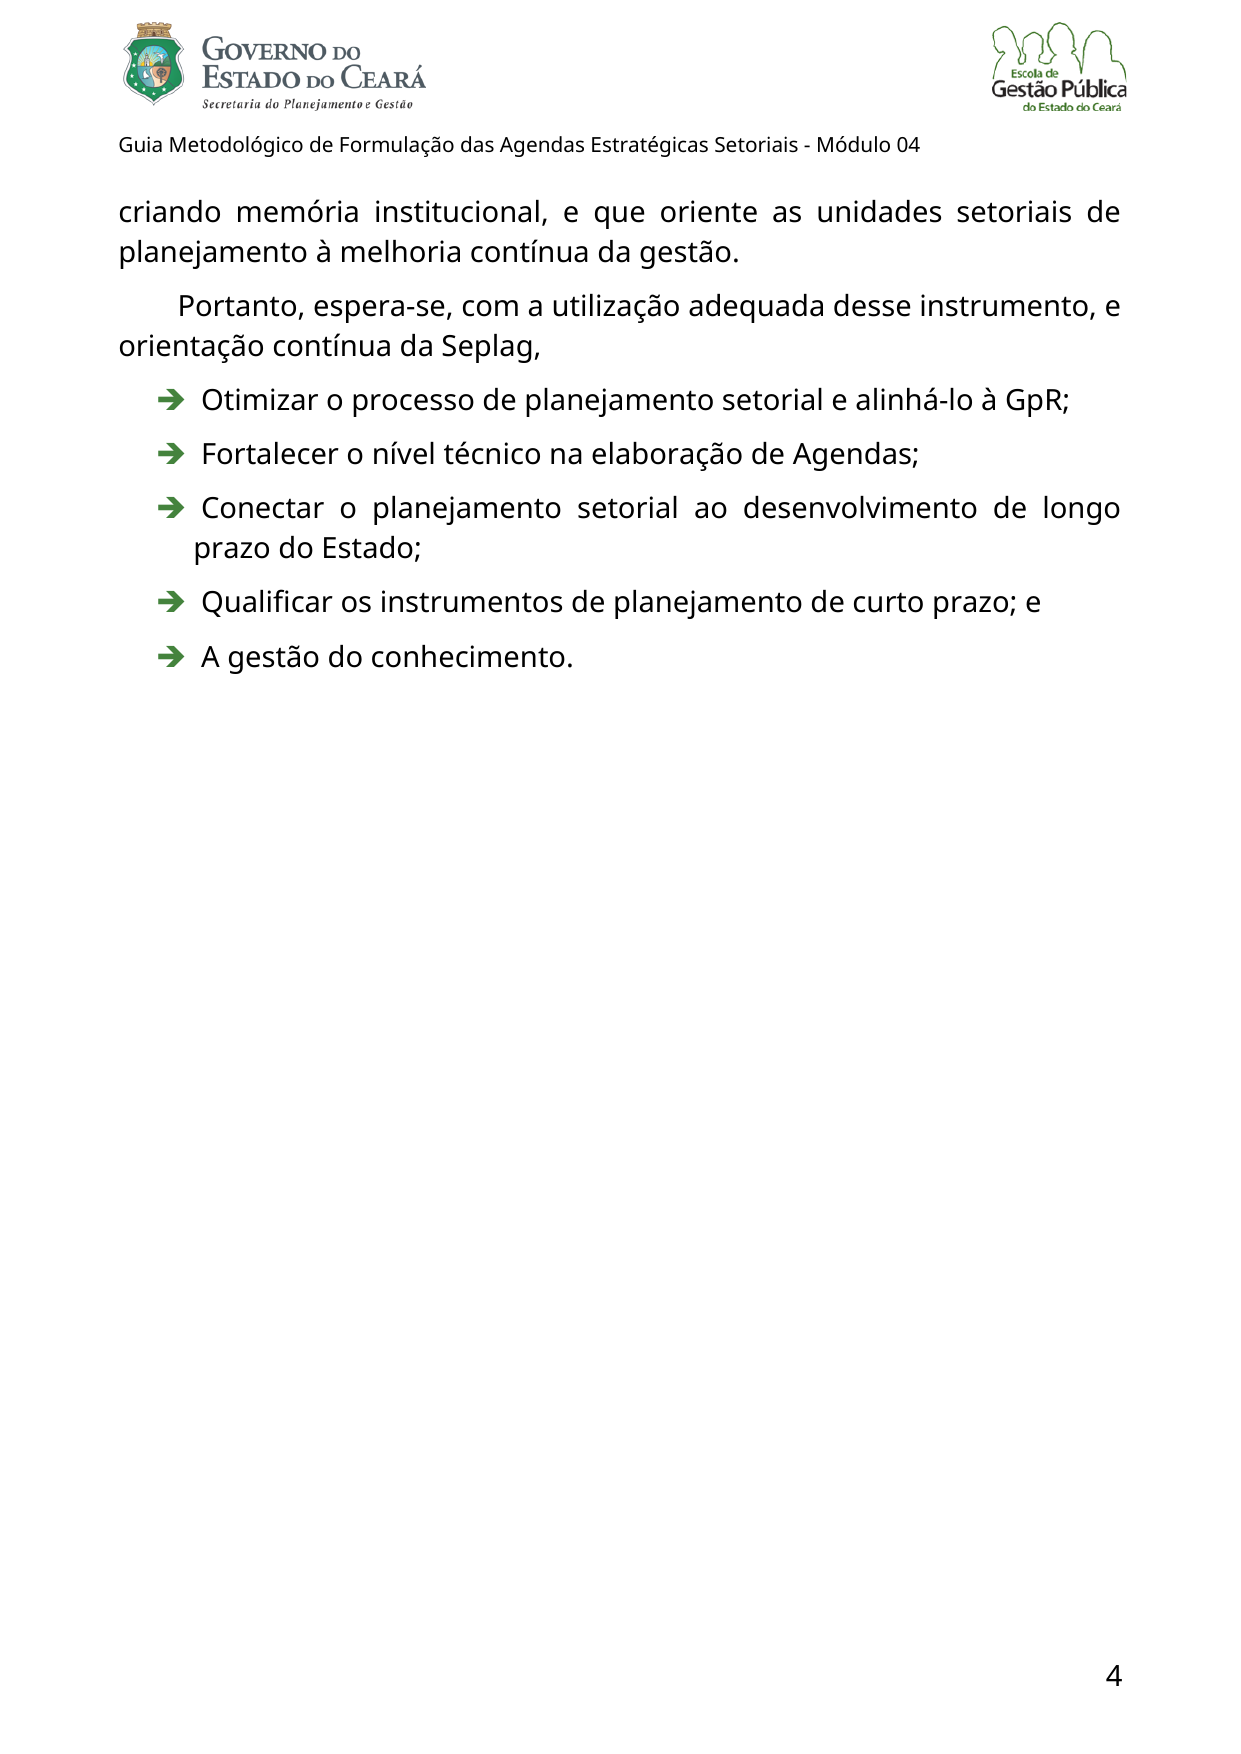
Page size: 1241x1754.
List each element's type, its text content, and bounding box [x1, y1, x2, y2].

text Portanto, espera-se, com a utilização adequada desse instrumento, e orientação contínua da Seplag, [118, 285, 1122, 365]
text criando memória institucional, e que oriente as unidades setoriais de planejamento à melhoria contínua da gestão. [118, 191, 1122, 271]
list Conectar o planejamento setorial ao desenvolvimento de longo prazo do Estado; [156, 488, 1122, 567]
picture [123, 22, 1127, 111]
list Qualificar os instrumentos de planejamento de curto prazo; e [156, 582, 1122, 621]
list Otimizar o processo de planejamento setorial e alinhá-lo à GpR; [156, 379, 1122, 419]
list A gestão do conhecimento. [156, 636, 1122, 676]
list Fortalecer o nível técnico na elaboração de Agendas; [156, 433, 1122, 473]
